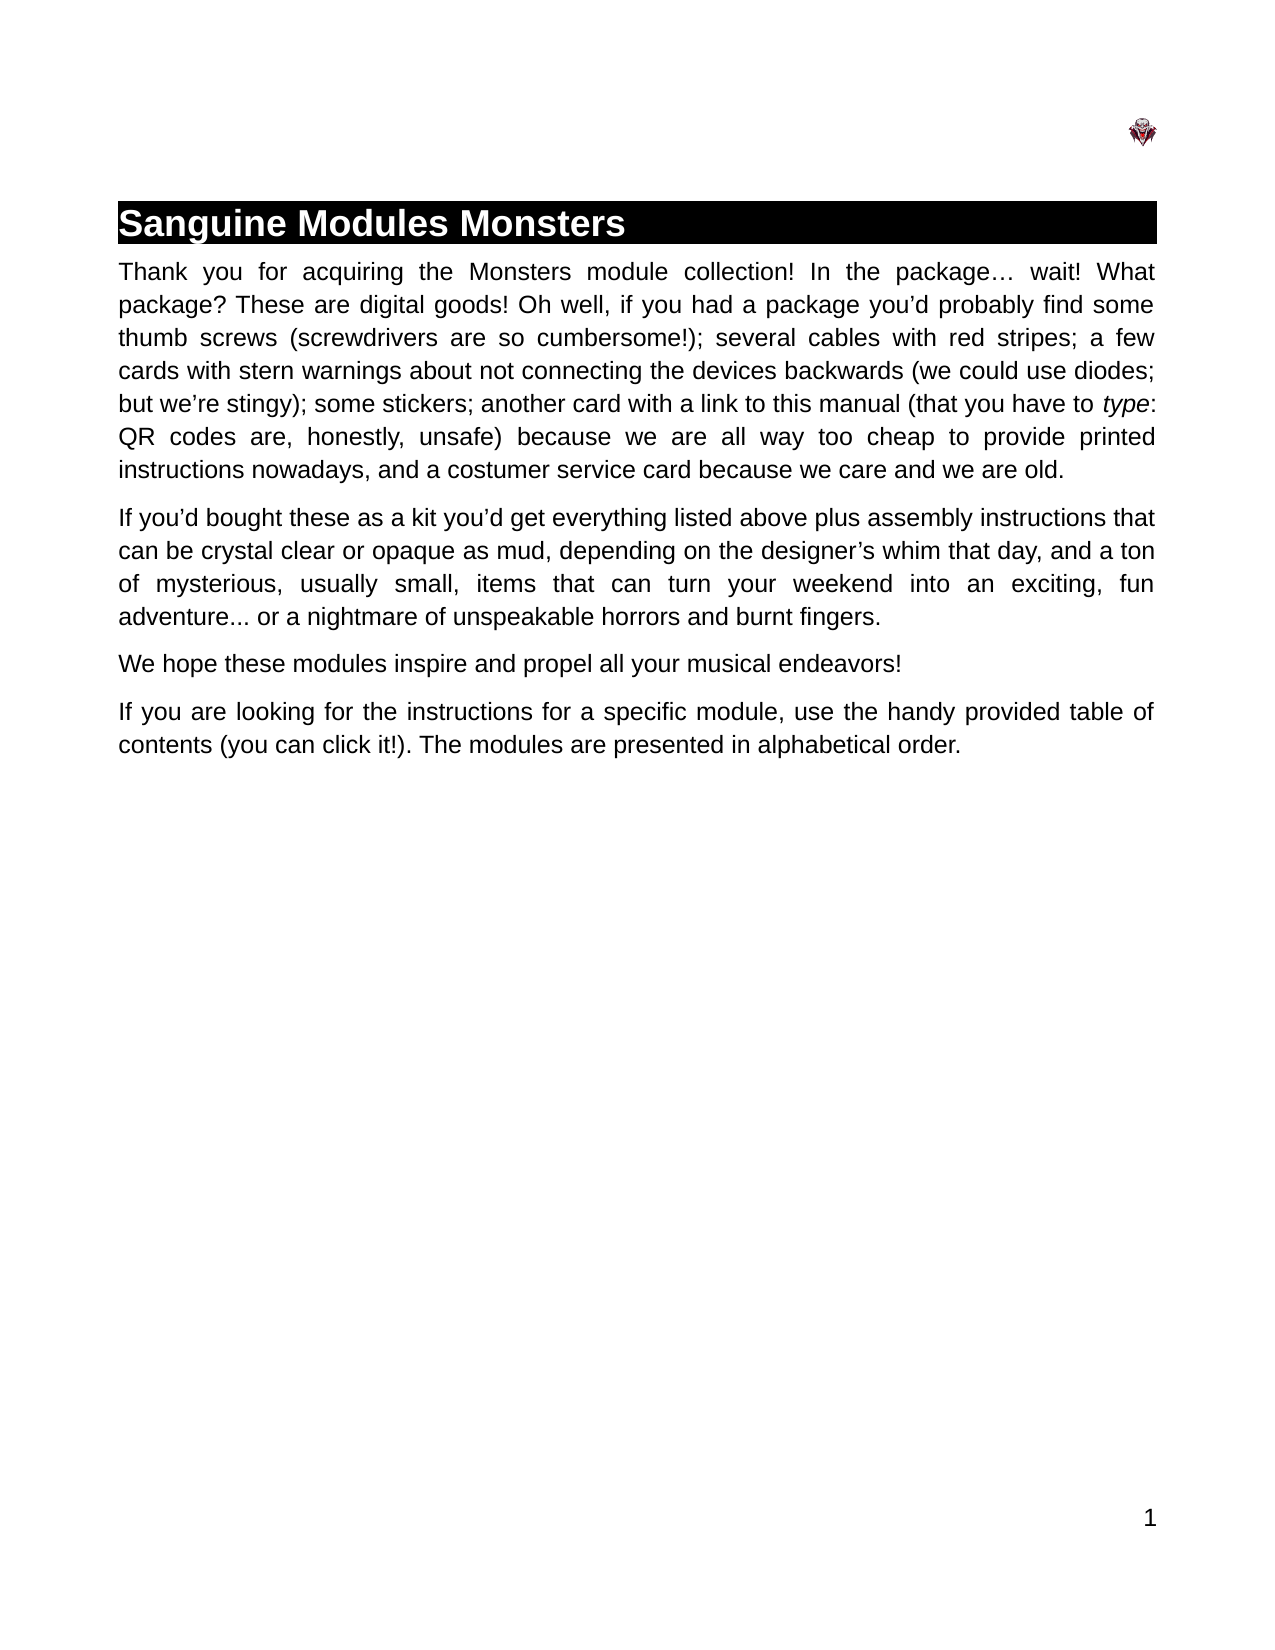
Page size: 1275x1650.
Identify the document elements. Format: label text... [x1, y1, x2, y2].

text If you are looking for the instructions for a specific module, use the handy provided table of contents (you can click it!). The modules are presented in alphabetical order. [118, 697, 1157, 759]
subtitle Sanguine Modules Monsters [118, 201, 1157, 244]
text We hope these modules inspire and propel all your musical endeavors! [118, 649, 1157, 678]
text Thank you for acquiring the Monsters module collection! In the package… wait! What package? These are digital goods! Oh well, if you had a package you’d probably find some thumb screws (screwdrivers are so cumbersome!); several cables with red stripes; a few cards with stern warnings about not connecting the devices backwards (we could use diodes; but we’re stingy); some stickers; another card with a link to this manual (that you have to type: QR codes are, honestly, unsafe) because we are all way too cheap to provide printed instructions nowadays, and a costumer service card because we care and we are old. [118, 257, 1157, 484]
text If you’d bought these as a kit you’d get everything listed above plus assembly instructions that can be crystal clear or opaque as mud, depending on the designer’s whim that day, and a ton of mysterious, usually small, items that can turn your weekend into an exciting, fun adventure... or a nightmare of unspeakable horrors and burnt fingers. [118, 503, 1157, 631]
